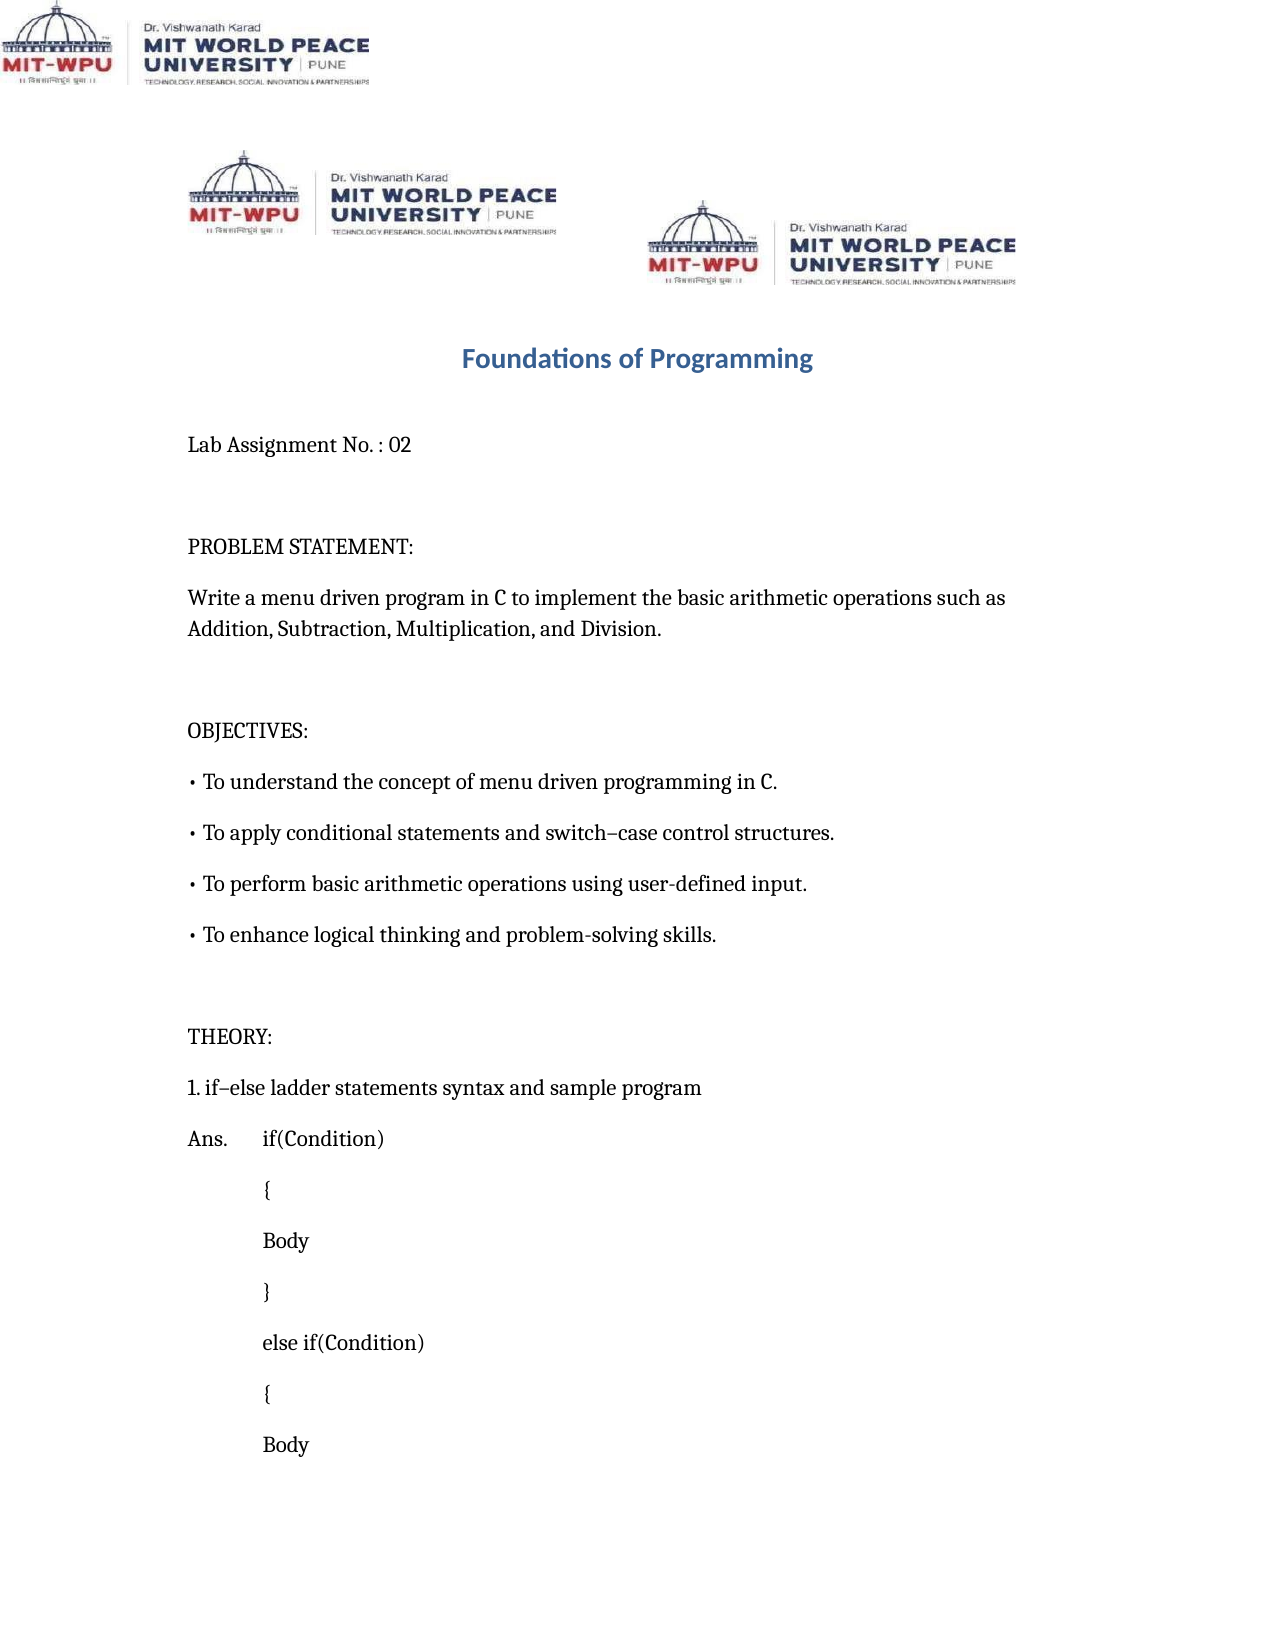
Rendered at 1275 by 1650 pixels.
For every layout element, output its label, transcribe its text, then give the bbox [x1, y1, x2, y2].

text • To apply conditional statements and switch–case control structures. [187, 819, 1087, 846]
text { [187, 1177, 1087, 1203]
subtitle Foundations of Programming [187, 340, 1087, 376]
text THEORY: [187, 1024, 1087, 1050]
text Body [187, 1228, 1087, 1254]
text PROBLEM STATEMENT: [187, 534, 1087, 561]
text • To understand the concept of menu driven programming in C. [187, 768, 1087, 795]
text Ans. if(Condition) [187, 1126, 1087, 1152]
picture [0, 0, 369, 85]
picture [646, 200, 1016, 285]
picture [187, 150, 557, 235]
text } [187, 1279, 1087, 1305]
text Write a menu driven program in C to implement the basic arithmetic operations such as Addition, Subtraction, Multiplication, and Division. [187, 585, 1087, 642]
text • To enhance logical thinking and problem-solving skills. [187, 922, 1087, 948]
text else if(Condition) [187, 1330, 1087, 1356]
text OBJECTIVES: [187, 717, 1087, 744]
text • To perform basic arithmetic operations using user-defined input. [187, 871, 1087, 897]
text { [187, 1381, 1087, 1407]
text Lab Assignment No. : 02 [187, 432, 1087, 458]
text Body [187, 1432, 1087, 1458]
text 1. if–else ladder statements syntax and sample program [187, 1075, 1087, 1101]
